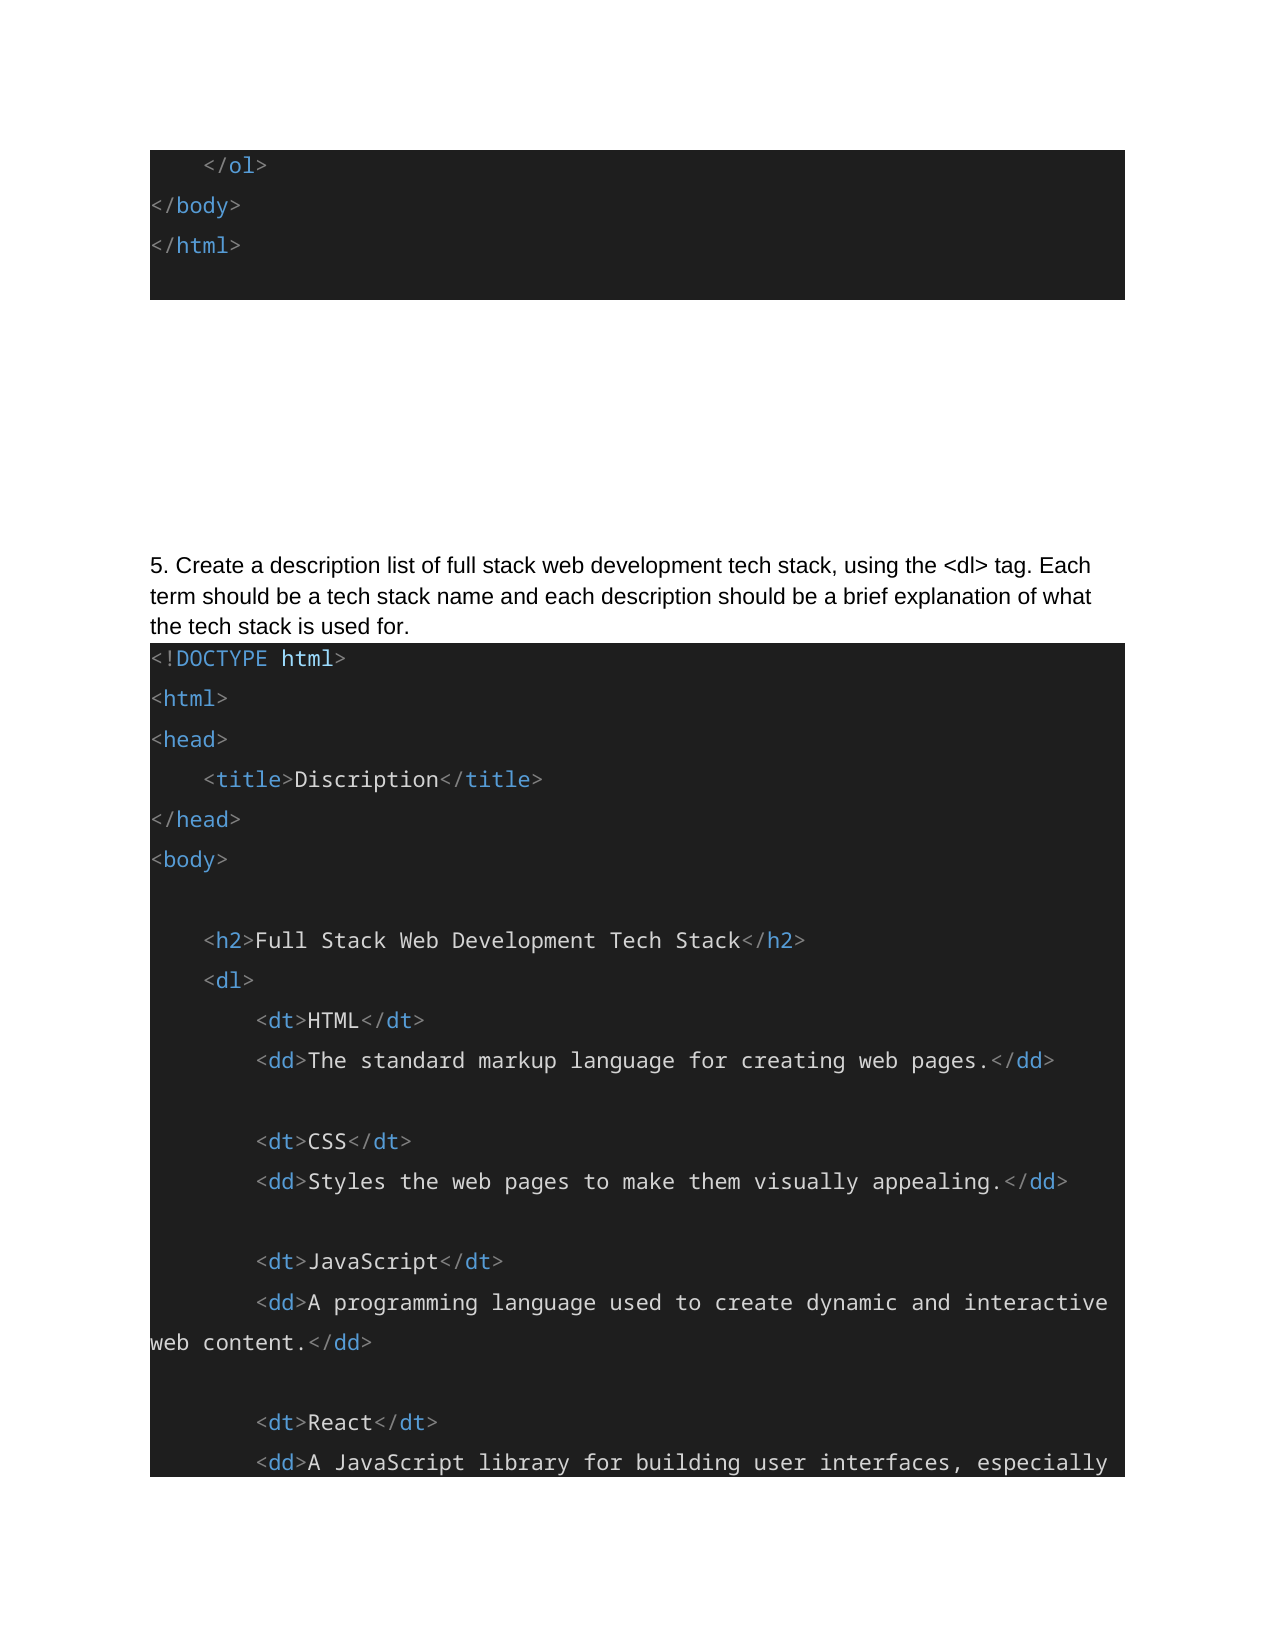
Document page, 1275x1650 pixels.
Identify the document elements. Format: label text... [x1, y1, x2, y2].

text <dt>HTML</dt> [150, 1005, 1125, 1035]
text <title>Discription</title> [150, 764, 1125, 793]
text <dt>React</dt> [150, 1407, 1125, 1437]
text <!DOCTYPE html> [150, 643, 1125, 673]
text <dd>Styles the web pages to make them visually appealing.</dd> [150, 1166, 1125, 1196]
text <dd>A programming language used to create dynamic and interactive web content.</dd> [150, 1286, 1125, 1356]
text <dl> [150, 965, 1125, 994]
text </html> [150, 230, 1125, 260]
text <body> [150, 844, 1125, 874]
text <html> [150, 683, 1125, 713]
text <h2>Full Stack Web Development Tech Stack</h2> [150, 924, 1125, 954]
text <dt>CSS</dt> [150, 1126, 1125, 1155]
text <head> [150, 723, 1125, 753]
text <dt>JavaScript</dt> [150, 1246, 1125, 1276]
text <dd>A JavaScript library for building user interfaces, especially [150, 1447, 1125, 1477]
text <dd>The standard markup language for creating web pages.</dd> [150, 1045, 1125, 1075]
text </body> [150, 190, 1125, 220]
text </head> [150, 804, 1125, 834]
text </ol> [150, 150, 1125, 180]
text 5. Create a description list of full stack web development tech stack, using the <dl> tag. Each term should be a tech stack name and each description should be a brief explanation of what the tech stack is used for. [150, 552, 1125, 639]
